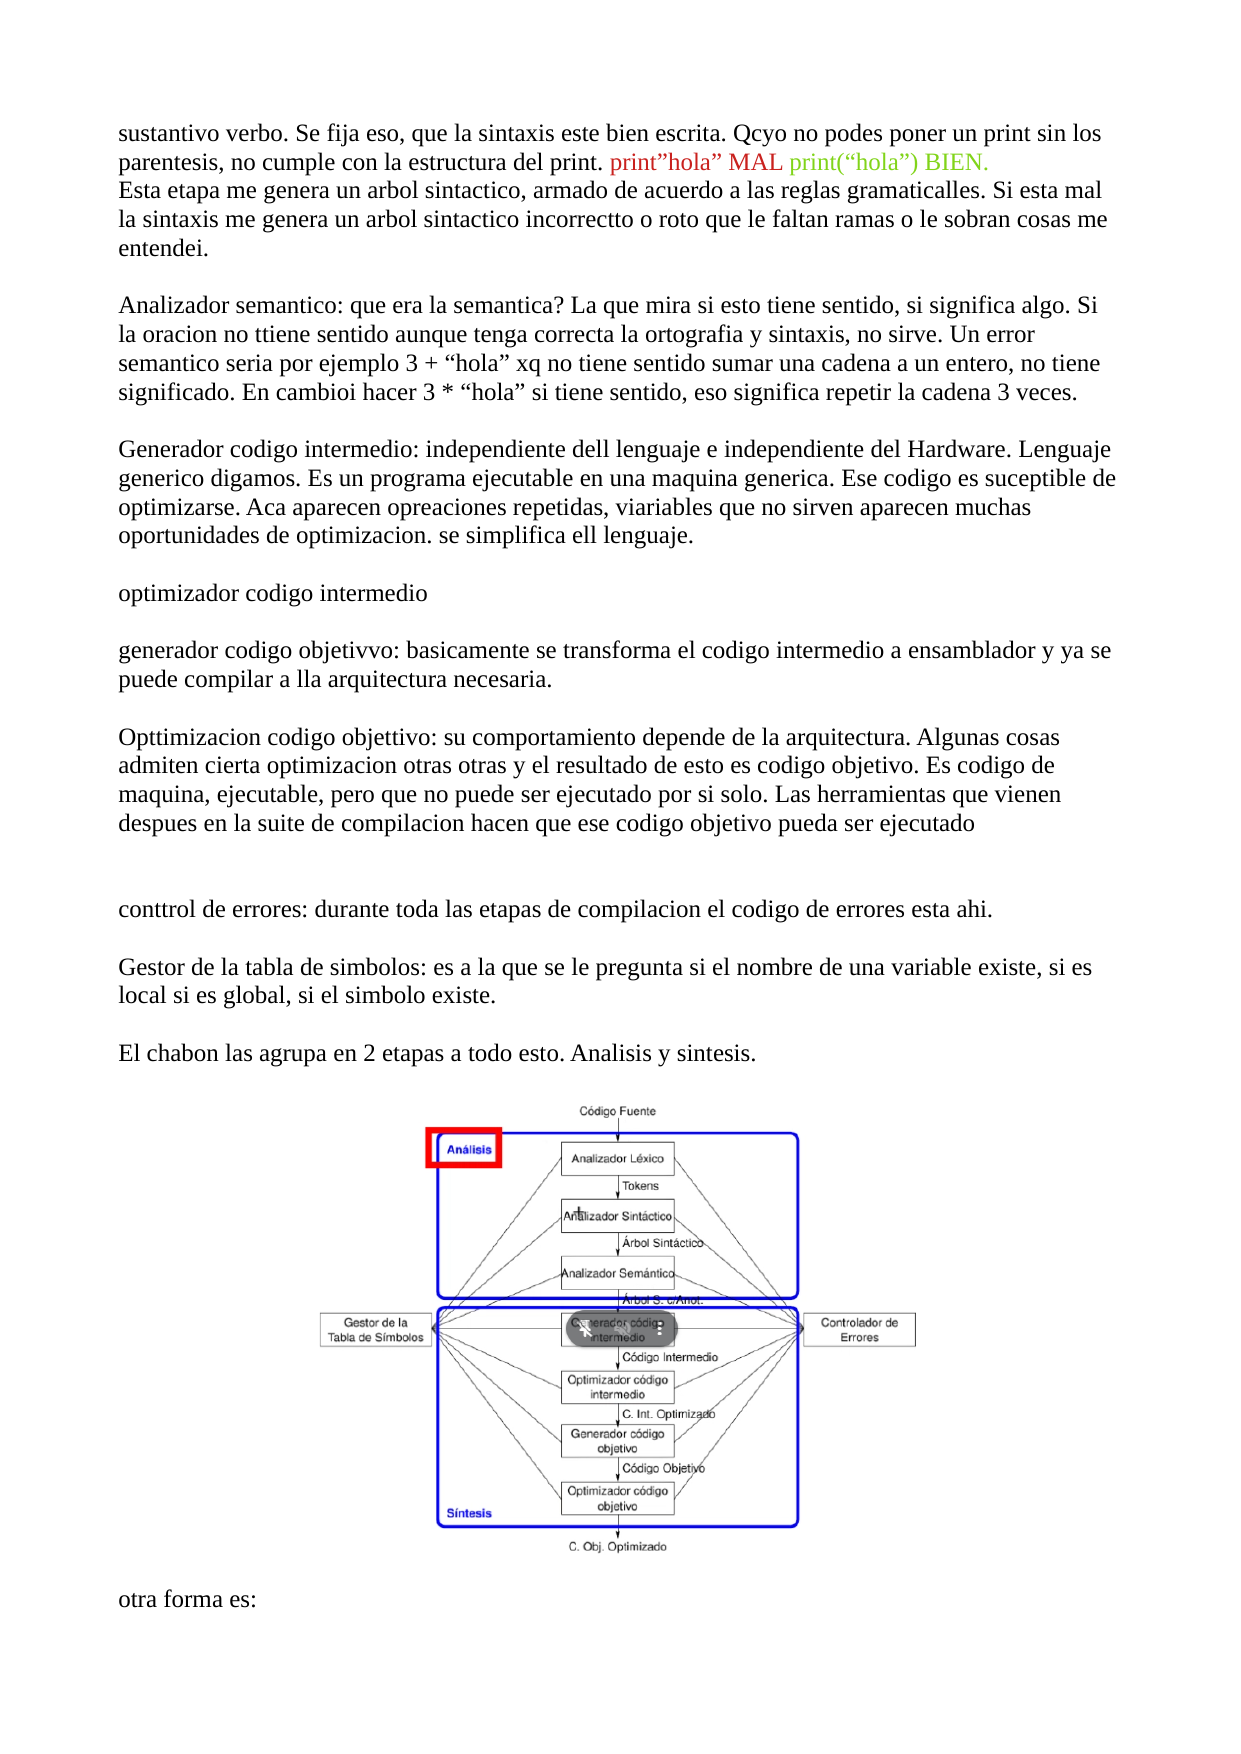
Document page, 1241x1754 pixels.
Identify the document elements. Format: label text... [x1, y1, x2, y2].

text conttrol de errores: durante toda las etapas de compilacion el codigo de errores esta ahi. [118, 894, 1122, 923]
text Opttimizacion codigo objettivo: su comportamiento depende de la arquitectura. Algunas cosas admiten cierta optimizacion otras otras y el resultado de esto es codigo objetivo. Es codigo de maquina, ejecutable, pero que no puede ser ejecutado por si solo. Las herramientas que vienen despues en la suite de compilacion hacen que ese codigo objetivo pueda ser ejecutado [118, 722, 1122, 837]
text El chabon las agrupa en 2 etapas a todo esto. Analisis y sintesis. [118, 1038, 1122, 1067]
text Esta etapa me genera un arbol sintactico, armado de acuerdo a las reglas gramaticalles. Si esta mal la sintaxis me genera un arbol sintactico incorrectto o roto que le faltan ramas o le sobran cosas me entendei. [118, 176, 1122, 262]
text otra forma es: [118, 1584, 1122, 1613]
text optimizador codigo intermedio [118, 578, 1122, 607]
text Generador codigo intermedio: independiente dell lenguaje e independiente del Hardware. Lenguaje generico digamos. Es un programa ejecutable en una maquina generica. Ese codigo es suceptible de optimizarse. Aca aparecen opreaciones repetidas, viariables que no sirven aparecen muchas oportunidades de optimizacion. se simplifica ell lenguaje. [118, 434, 1122, 549]
picture [276, 1095, 964, 1562]
text generador codigo objetivvo: basicamente se transforma el codigo intermedio a ensamblador y ya se puede compilar a lla arquitectura necesaria. [118, 636, 1122, 693]
text Analizador semantico: que era la semantica? La que mira si esto tiene sentido, si significa algo. Si la oracion no ttiene sentido aunque tenga correcta la ortografia y sintaxis, no sirve. Un error semantico seria por ejemplo 3 + “hola” xq no tiene sentido sumar una cadena a un entero, no tiene significado. En cambioi hacer 3 * “hola” si tiene sentido, eso significa repetir la cadena 3 veces. [118, 291, 1122, 406]
text sustantivo verbo. Se fija eso, que la sintaxis este bien escrita. Qcyo no podes poner un print sin los parentesis, no cumple con la estructura del print. print”hola” MAL print(“hola”) BIEN. [118, 118, 1122, 176]
text Gestor de la tabla de simbolos: es a la que se le pregunta si el nombre de una variable existe, si es local si es global, si el simbolo existe. [118, 952, 1122, 1009]
